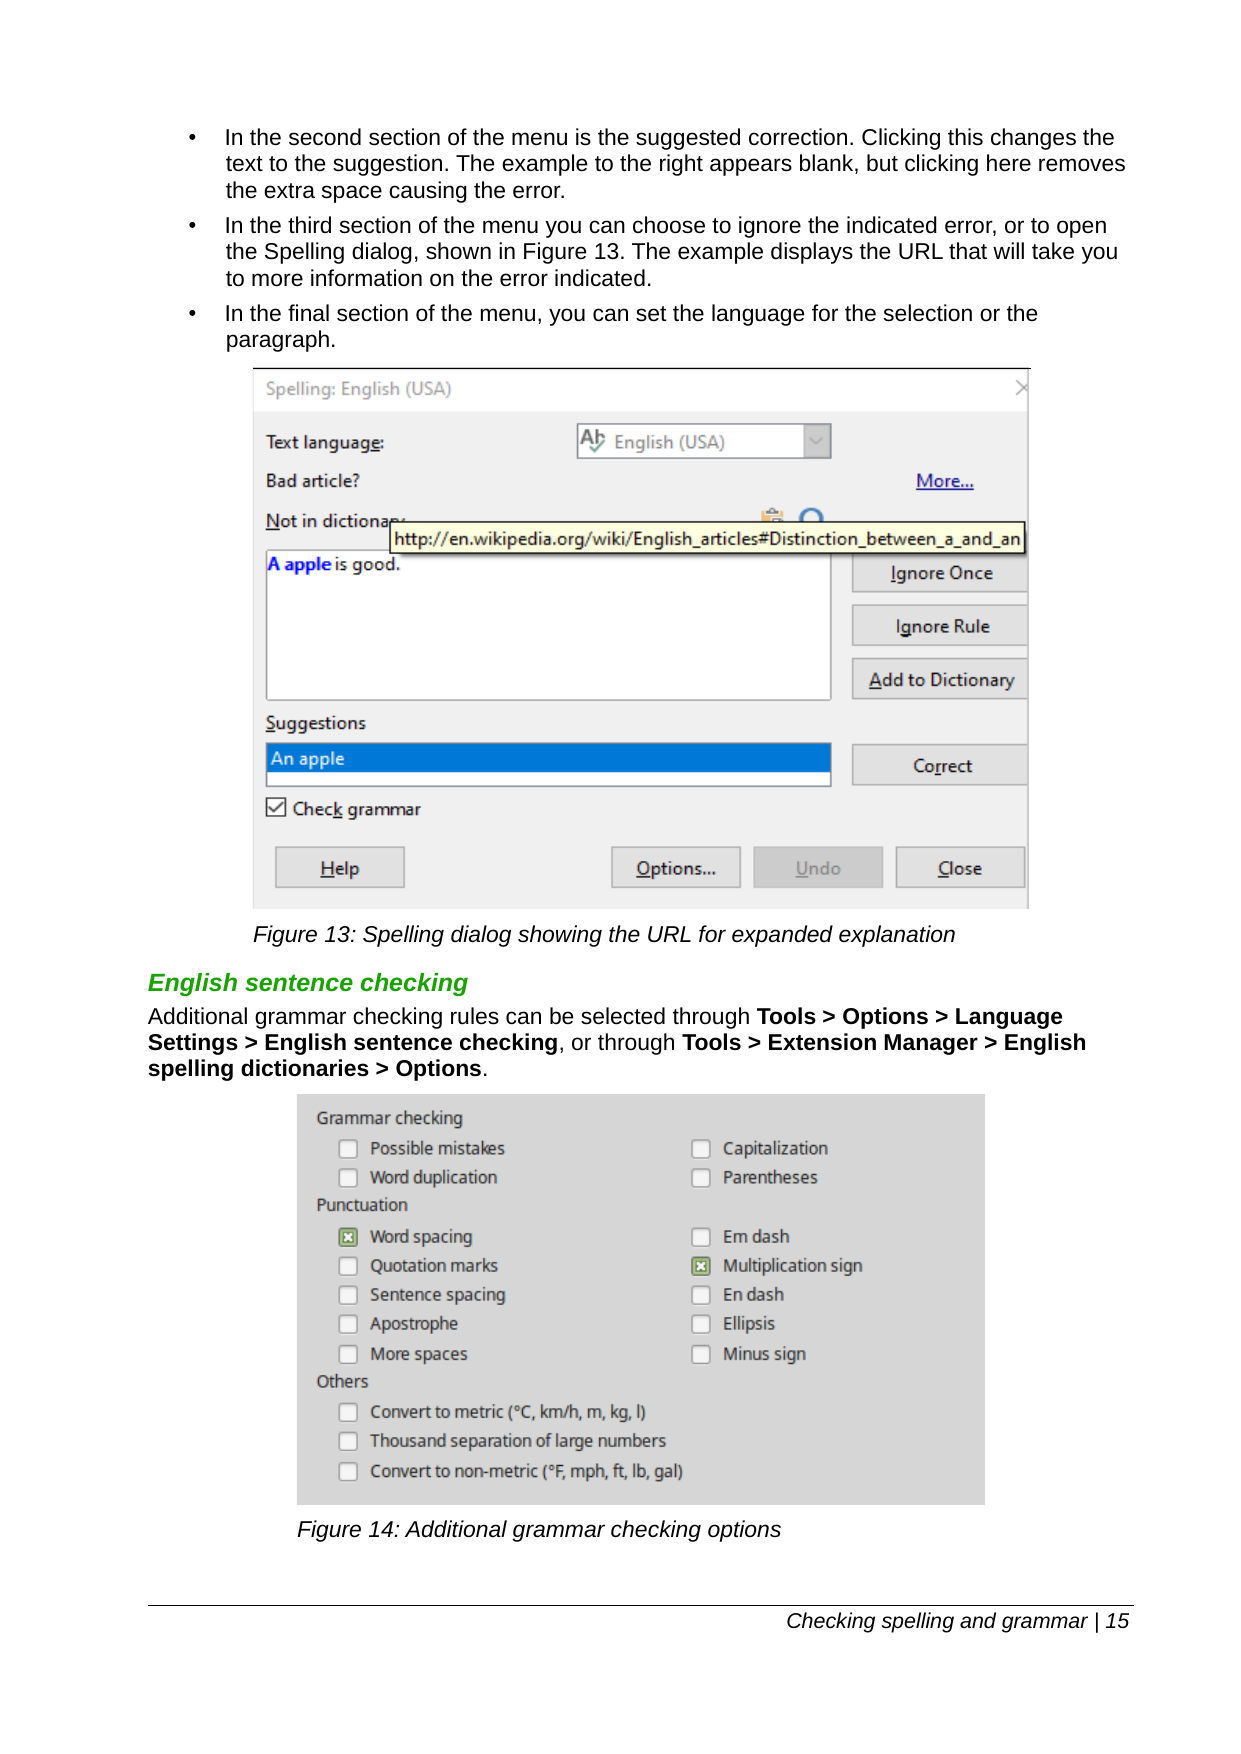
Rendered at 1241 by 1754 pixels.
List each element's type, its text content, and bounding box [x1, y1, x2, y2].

list In the second section of the menu is the suggested correction. Clicking this changes the text to the suggestion. The example to the right appears blank, but clicking here removes the extra space causing the error. [185, 121, 1134, 203]
text Figure 14: Additional grammar checking options [297, 1516, 985, 1543]
list In the final section of the menu, you can set the language for the selection or the paragraph. [185, 297, 1134, 355]
subtitle English sentence checking [148, 968, 1134, 997]
text Additional grammar checking rules can be selected through Tools > Options > Language Settings > English sentence checking, or through Tools > Extension Manager > English spelling dictionaries > Options. [148, 1003, 1134, 1082]
picture [296, 1094, 985, 1505]
picture [252, 369, 1029, 909]
list In the third section of the menu you can choose to ignore the indicated error, or to open the Spelling dialog, shown in Figure 13. The example displays the URL that will take you to more information on the error indicated. [185, 209, 1134, 291]
text Figure 13: Spelling dialog showing the URL for expanded explanation [253, 921, 1029, 947]
